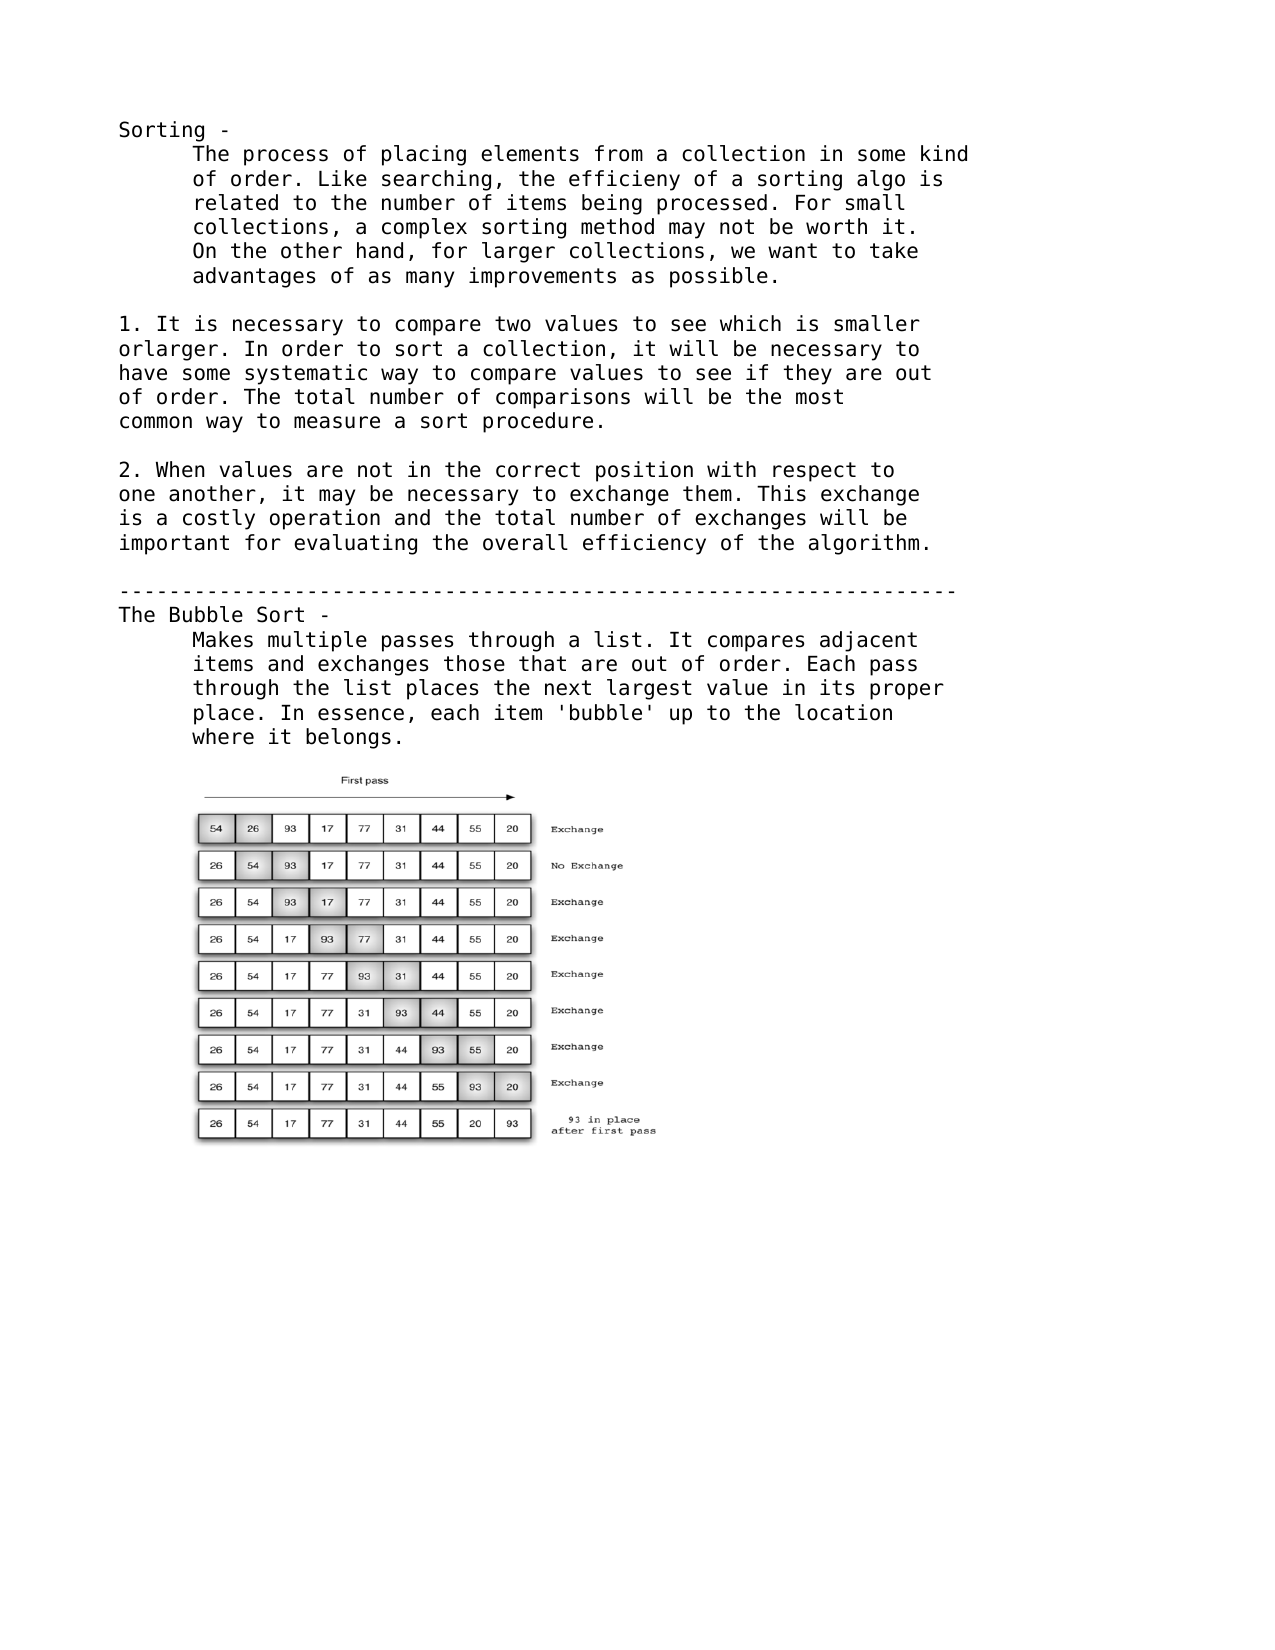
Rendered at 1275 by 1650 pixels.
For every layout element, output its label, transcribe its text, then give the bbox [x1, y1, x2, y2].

text ------------------------------------------------------------------- [118, 579, 1157, 603]
text The Bubble Sort - [118, 603, 1157, 628]
text place. In essence, each item 'bubble' up to the location [118, 701, 1157, 725]
text have some systematic way to compare values to see if they are out [118, 361, 1157, 385]
text of order. The total number of comparisons will be the most [118, 385, 1157, 409]
text items and exchanges those that are out of order. Each pass [118, 652, 1157, 676]
text important for evaluating the overall efficiency of the algorithm. [118, 531, 1157, 555]
text orlarger. In order to sort a collection, it will be necessary to [118, 337, 1157, 361]
text collections, a complex sorting method may not be worth it. [118, 215, 1157, 239]
text is a costly operation and the total number of exchanges will be [118, 506, 1157, 531]
text On the other hand, for larger collections, we want to take [118, 239, 1157, 264]
text where it belongs. [118, 725, 1157, 749]
text Sorting - [118, 118, 1157, 142]
text related to the number of items being processed. For small [118, 191, 1157, 215]
text 1. It is necessary to compare two values to see which is smaller [118, 312, 1157, 337]
text of order. Like searching, the efficieny of a sorting algo is [118, 167, 1157, 191]
text advantages of as many improvements as possible. [118, 264, 1157, 288]
text common way to measure a sort procedure. [118, 409, 1157, 434]
text The process of placing elements from a collection in some kind [118, 142, 1157, 167]
text 2. When values are not in the correct position with respect to [118, 458, 1157, 482]
text one another, it may be necessary to exchange them. This exchange [118, 482, 1157, 506]
text Makes multiple passes through a list. It compares adjacent [118, 628, 1157, 652]
picture [188, 773, 662, 1149]
text through the list places the next largest value in its proper [118, 676, 1157, 701]
